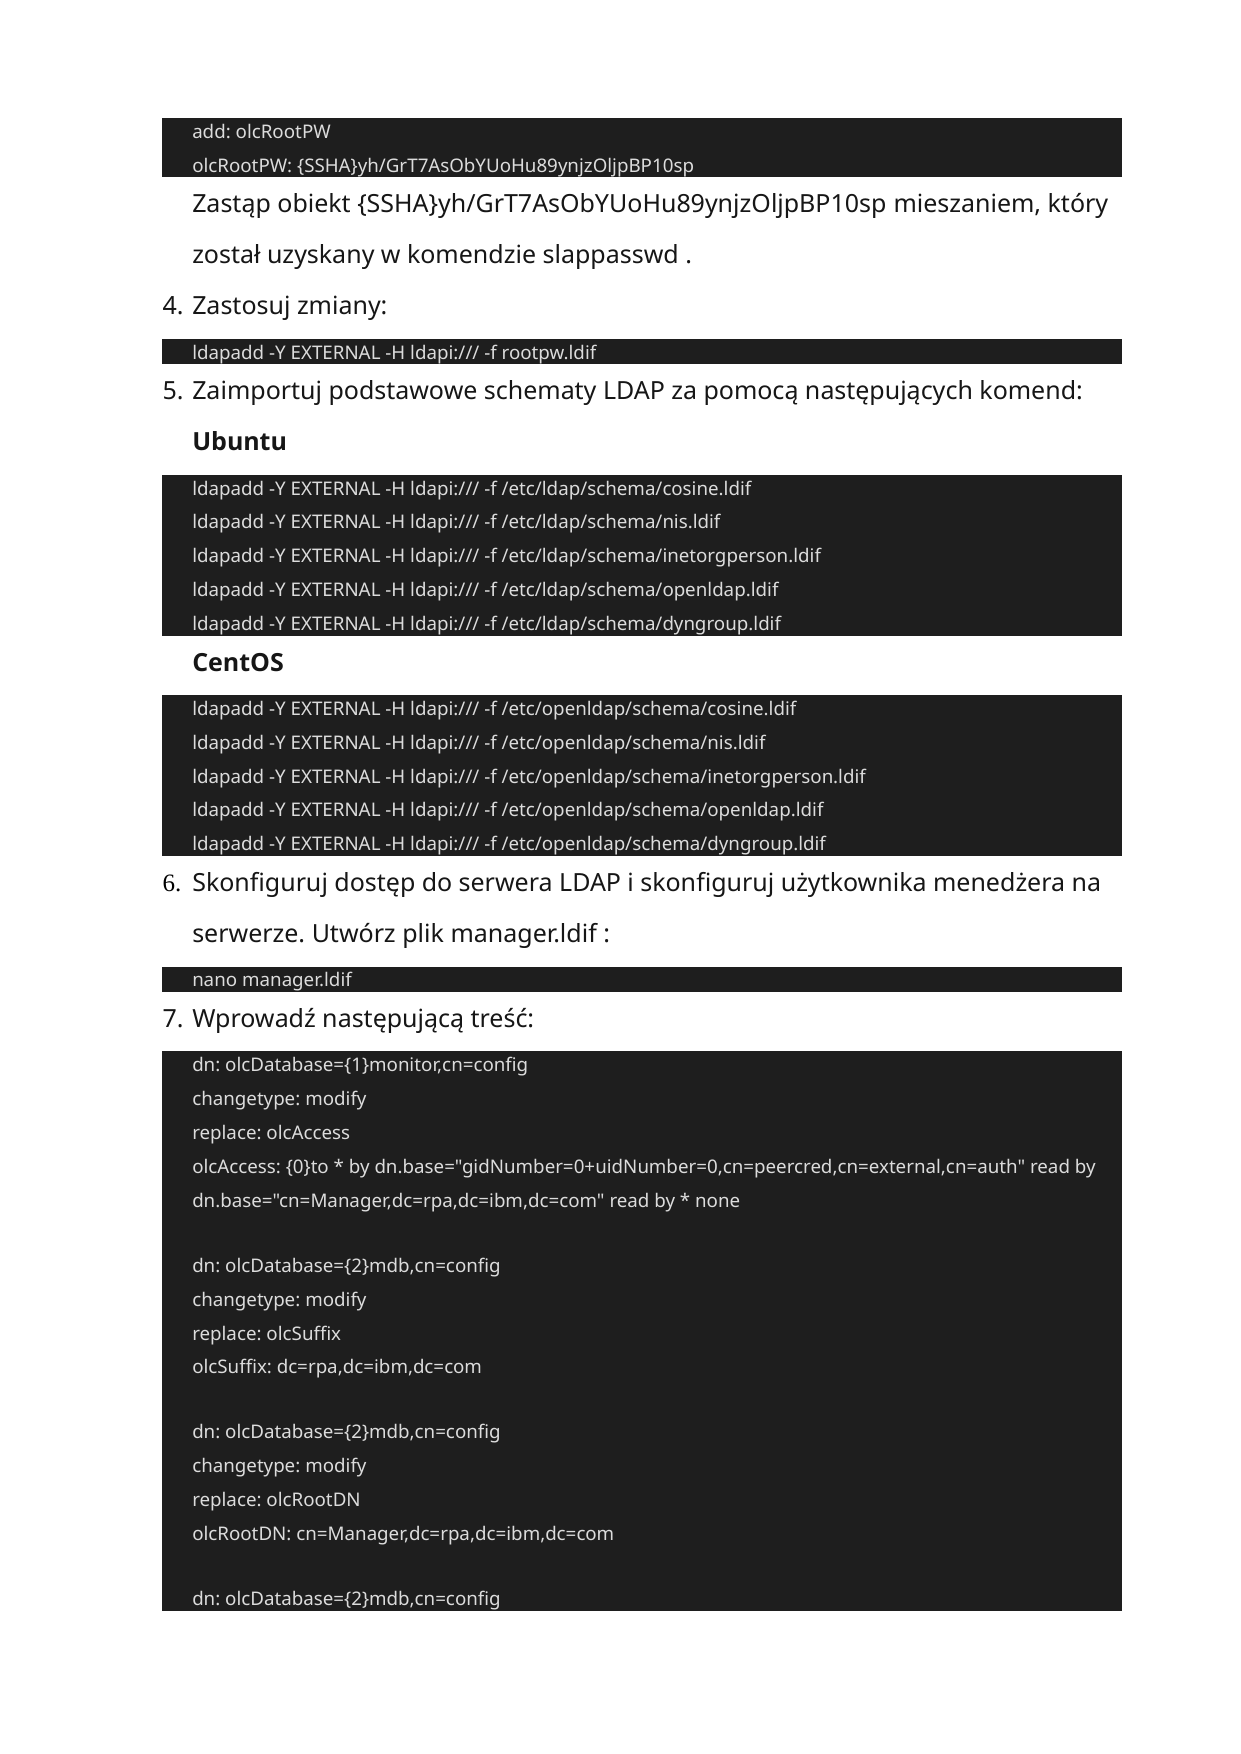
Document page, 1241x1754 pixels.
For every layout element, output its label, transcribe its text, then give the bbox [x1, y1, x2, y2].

list ldapadd -Y EXTERNAL -H ldapi:/// -f /etc/ldap/schema/cosine.ldif [162, 475, 1122, 500]
list Zaimportuj podstawowe schematy LDAP za pomocą następujących komend: [162, 373, 1122, 407]
list ldapadd -Y EXTERNAL -H ldapi:/// -f /etc/openldap/schema/inetorgperson.ldif [162, 763, 1122, 788]
list Skonfiguruj dostęp do serwera LDAP i skonfiguruj użytkownika menedżera na serwerze. Utwórz plik manager.ldif : [162, 864, 1122, 949]
list ldapadd -Y EXTERNAL -H ldapi:/// -f /etc/openldap/schema/openldap.ldif [162, 797, 1122, 822]
list olcRootDN: cn=Manager,dc=rpa,dc=ibm,dc=com [162, 1520, 1122, 1546]
list replace: olcSuffix [162, 1320, 1122, 1345]
list replace: olcRootDN [162, 1487, 1122, 1512]
list ldapadd -Y EXTERNAL -H ldapi:/// -f /etc/ldap/schema/nis.ldif [162, 509, 1122, 534]
list olcSuffix: dc=rpa,dc=ibm,dc=com [162, 1354, 1122, 1379]
list ldapadd -Y EXTERNAL -H ldapi:/// -f /etc/ldap/schema/openldap.ldif [162, 576, 1122, 602]
list Wprowadź następującą treść: [162, 1000, 1122, 1034]
list nano manager.ldif [162, 967, 1122, 992]
list changetype: modify [162, 1085, 1122, 1111]
list changetype: modify [162, 1453, 1122, 1478]
list olcRootPW: {SSHA}yh/GrT7AsObYUoHu89ynjzOljpBP10sp [162, 152, 1122, 177]
list CentOS [162, 644, 1122, 678]
list olcAccess: {0}to * by dn.base="gidNumber=0+uidNumber=0,cn=peercred,cn=external,cn=auth" read by dn.base="cn=Manager,dc=rpa,dc=ibm,dc=com" read by * none [162, 1153, 1122, 1212]
list ldapadd -Y EXTERNAL -H ldapi:/// -f /etc/ldap/schema/inetorgperson.ldif [162, 543, 1122, 568]
list replace: olcAccess [162, 1119, 1122, 1145]
list Zastosuj zmiany: [162, 288, 1122, 322]
list ldapadd -Y EXTERNAL -H ldapi:/// -f rootpw.ldif [162, 339, 1122, 364]
list changetype: modify [162, 1286, 1122, 1311]
list dn: olcDatabase={2}mdb,cn=config [162, 1252, 1122, 1278]
list ldapadd -Y EXTERNAL -H ldapi:/// -f /etc/openldap/schema/dyngroup.ldif [162, 831, 1122, 856]
list Zastąp obiekt {SSHA}yh/GrT7AsObYUoHu89ynjzOljpBP10sp mieszaniem, który został uzyskany w komendzie slappasswd . [162, 186, 1122, 271]
list dn: olcDatabase={2}mdb,cn=config [162, 1586, 1122, 1611]
list ldapadd -Y EXTERNAL -H ldapi:/// -f /etc/ldap/schema/dyngroup.ldif [162, 610, 1122, 636]
list dn: olcDatabase={2}mdb,cn=config [162, 1419, 1122, 1444]
list ldapadd -Y EXTERNAL -H ldapi:/// -f /etc/openldap/schema/nis.ldif [162, 729, 1122, 754]
list add: olcRootPW [162, 118, 1122, 144]
list ldapadd -Y EXTERNAL -H ldapi:/// -f /etc/openldap/schema/cosine.ldif [162, 695, 1122, 721]
list Ubuntu [162, 424, 1122, 458]
list dn: olcDatabase={1}monitor,cn=config [162, 1051, 1122, 1077]
